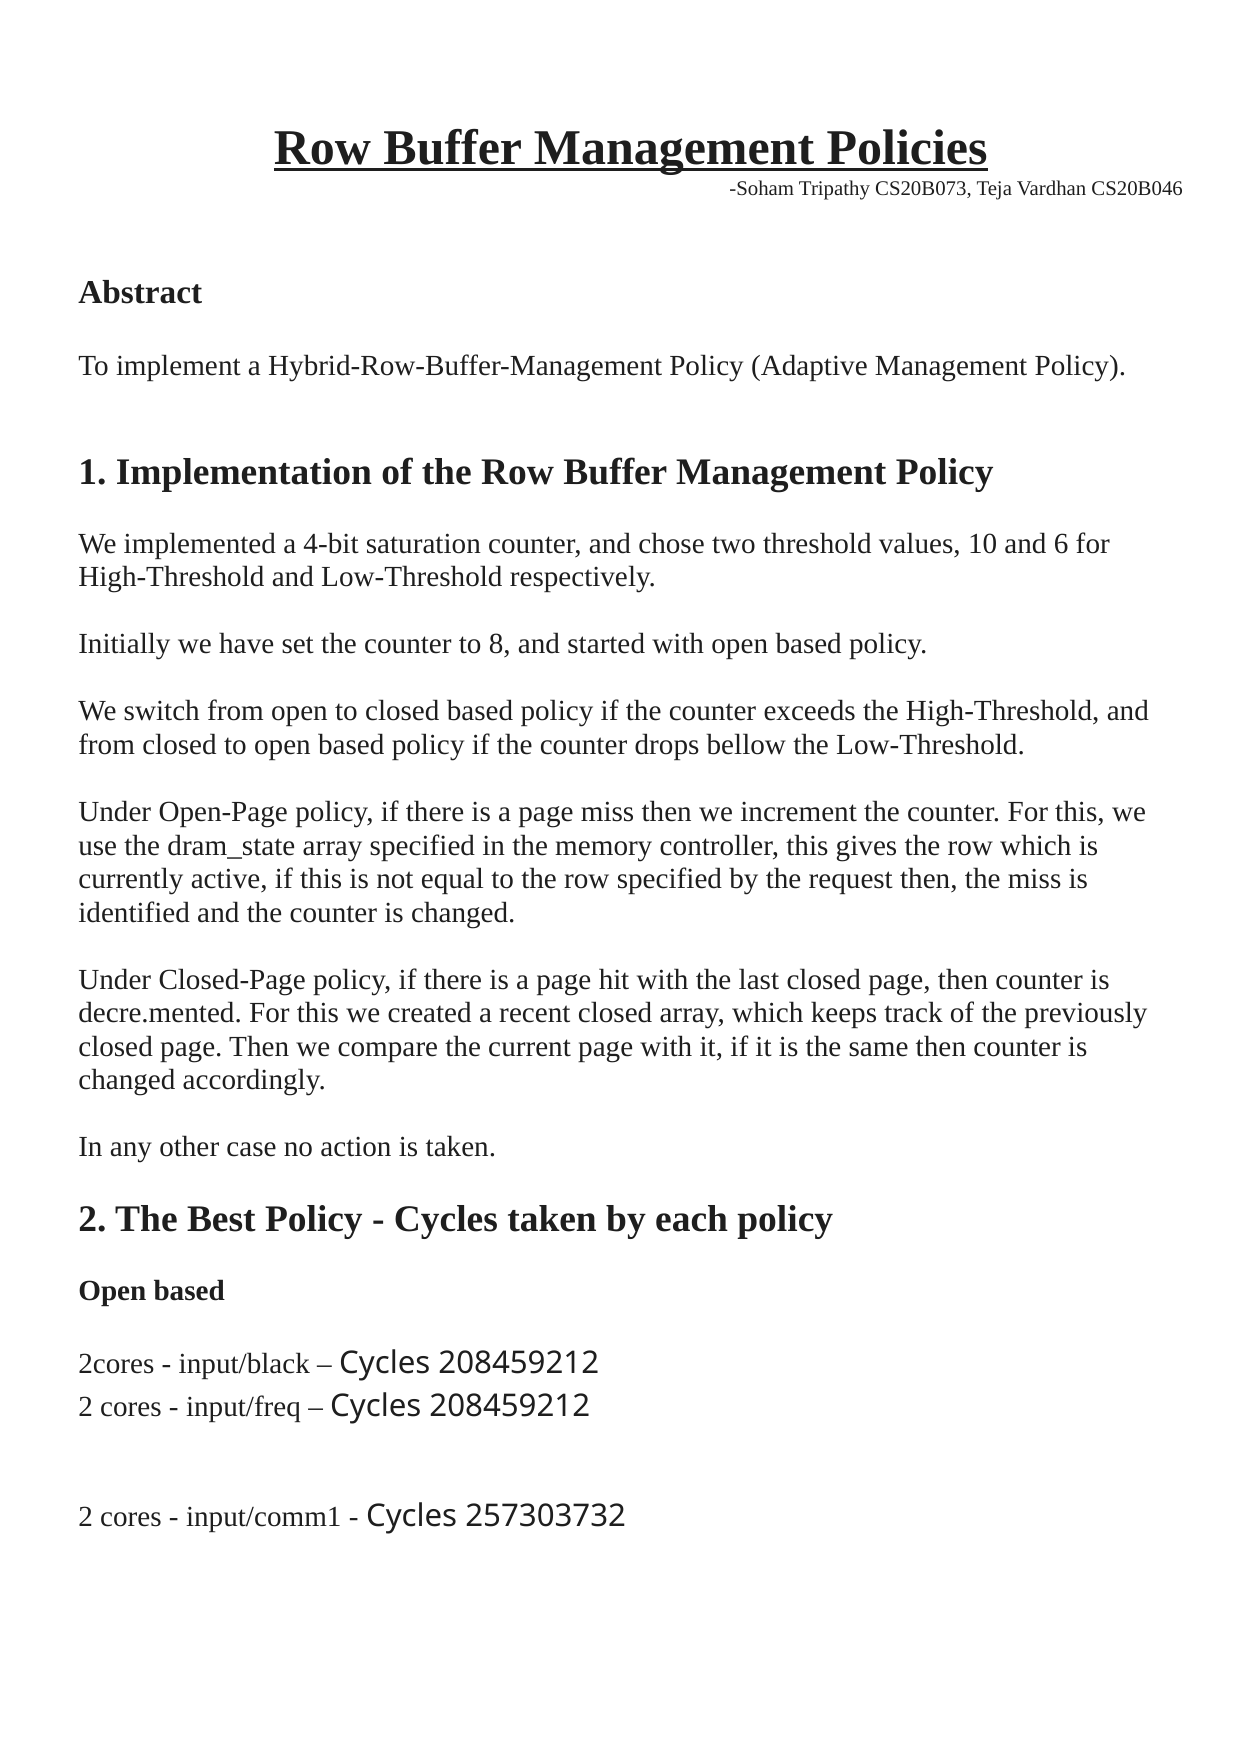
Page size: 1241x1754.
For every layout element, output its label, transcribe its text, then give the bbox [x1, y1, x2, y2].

text Open based [78, 1273, 1183, 1307]
text Abstract [78, 272, 1183, 310]
text Row Buffer Management Policies [78, 118, 1183, 176]
text Under Closed-Page policy, if there is a page hit with the last closed page, then counter is decre.mented. For this we created a recent closed array, which keeps track of the previously closed page. Then we compare the current page with it, if it is the same then counter is changed accordingly. [78, 962, 1183, 1096]
text We implemented a 4-bit saturation counter, and chose two threshold values, 10 and 6 for High-Threshold and Low-Threshold respectively. [78, 526, 1183, 593]
text 2. The Best Policy - Cycles taken by each policy [78, 1197, 1183, 1240]
text 1. Implementation of the Row Buffer Management Policy [78, 449, 1183, 492]
text We switch from open to closed based policy if the counter exceeds the High-Threshold, and from closed to open based policy if the counter drops bellow the Low-Threshold. [78, 693, 1183, 761]
text Initially we have set the counter to 8, and started with open based policy. [78, 626, 1183, 660]
text 2 cores - input/freq – Cycles 208459212 [78, 1383, 1183, 1426]
text Under Open-Page policy, if there is a page miss then we increment the counter. For this, we use the dram_state array specified in the memory controller, this gives the row which is currently active, if this is not equal to the row specified by the request then, the miss is identified and the counter is changed. [78, 794, 1183, 928]
text In any other case no action is taken. [78, 1129, 1183, 1163]
text To implement a Hybrid-Row-Buffer-Management Policy (Adaptive Management Policy). [78, 348, 1183, 382]
text -Soham Tripathy CS20B073, Teja Vardhan CS20B046 [78, 176, 1183, 200]
text 2 cores - input/comm1 - Cycles 257303732 [78, 1493, 1183, 1535]
text 2cores - input/black – Cycles 208459212 [78, 1340, 1183, 1383]
